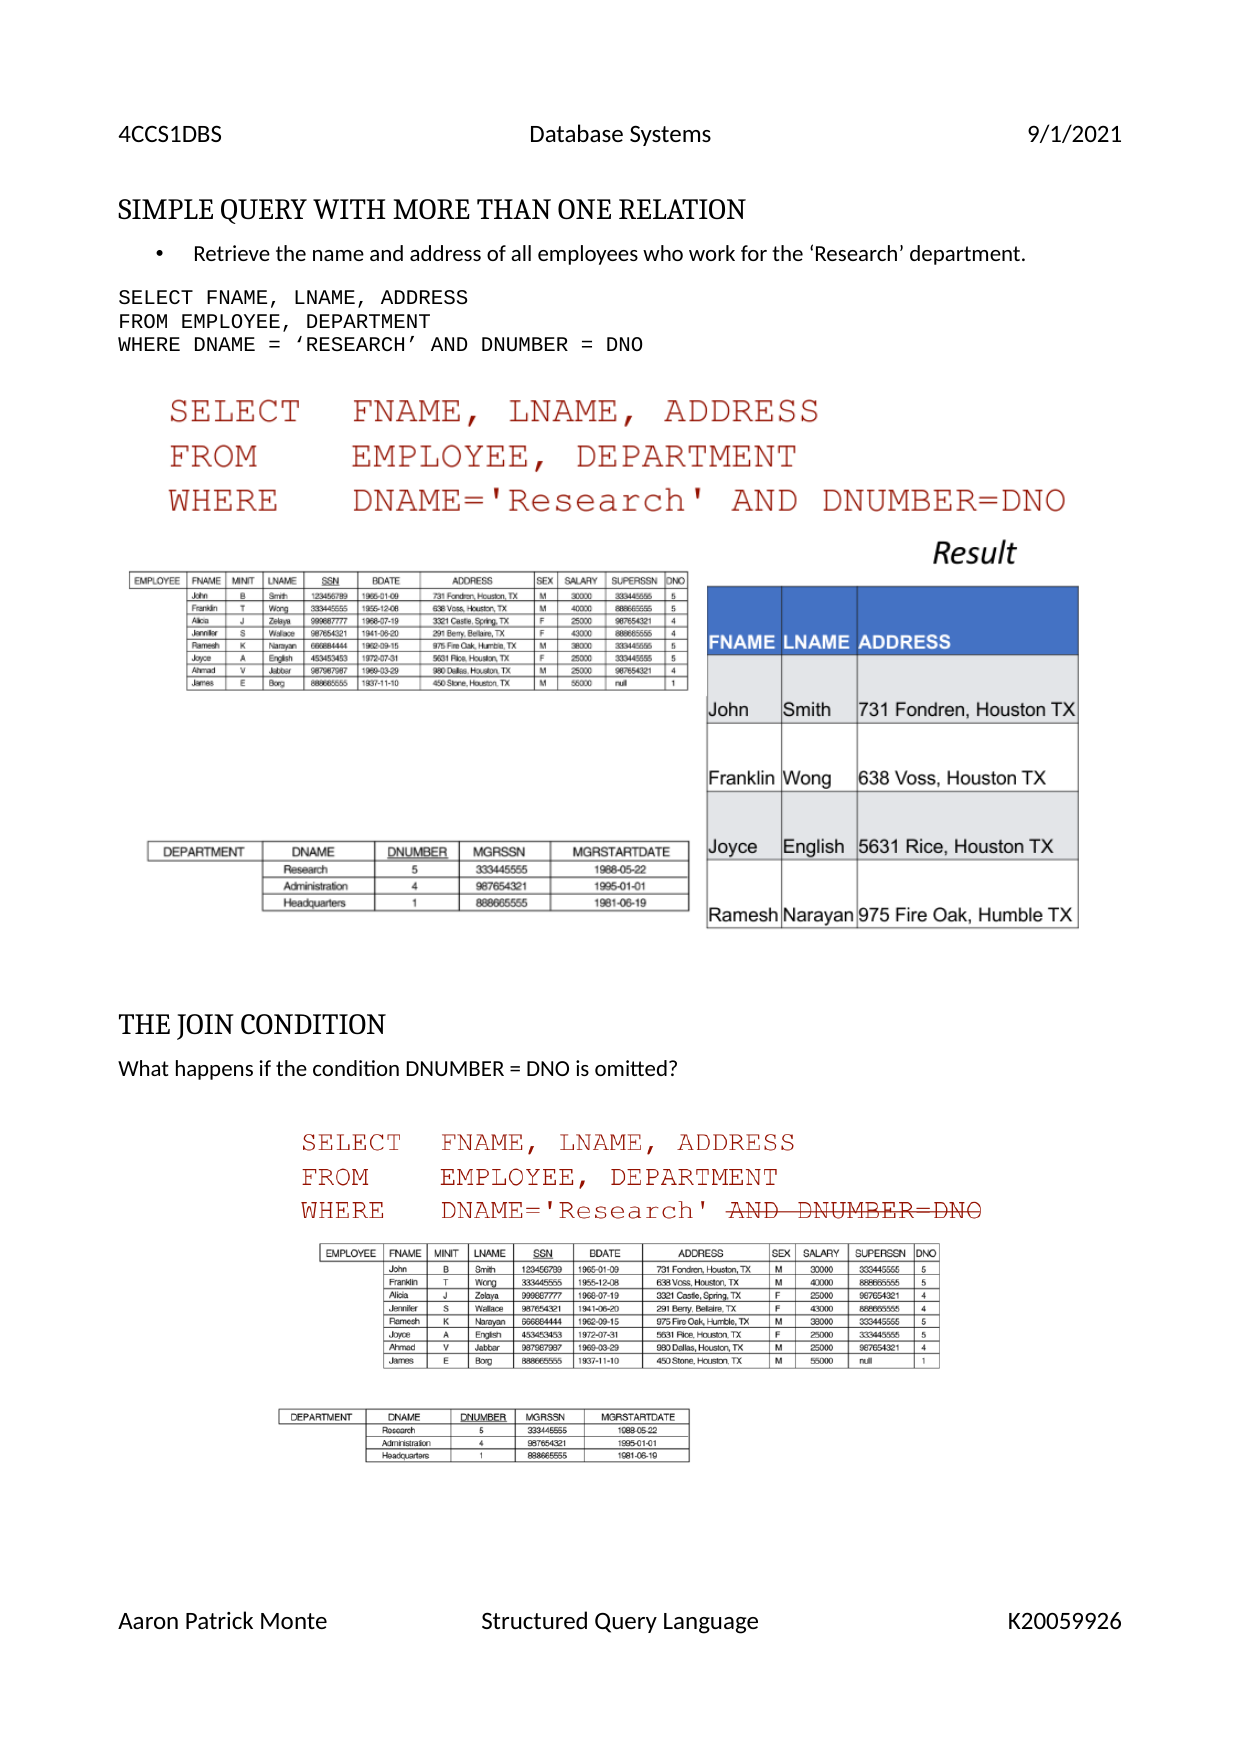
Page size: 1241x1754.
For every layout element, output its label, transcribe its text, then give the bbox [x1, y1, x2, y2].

picture [118, 366, 1123, 970]
picture [245, 1108, 1006, 1478]
text SELECT FNAME, LNAME, ADDRESS FROM EMPLOYEE, DEPARTMENT WHERE DNAME = ‘RESEARCH’ AND DNUMBER = DNO [118, 287, 1122, 358]
list Retrieve the name and address of all employees who work for the ‘Research’ department. [156, 239, 1122, 267]
subtitle simple query with more than one relation [118, 193, 1122, 226]
text What happens if the condition DNUMBER = DNO is omitted? [118, 1054, 1122, 1082]
subtitle The join condition [118, 1008, 1122, 1042]
